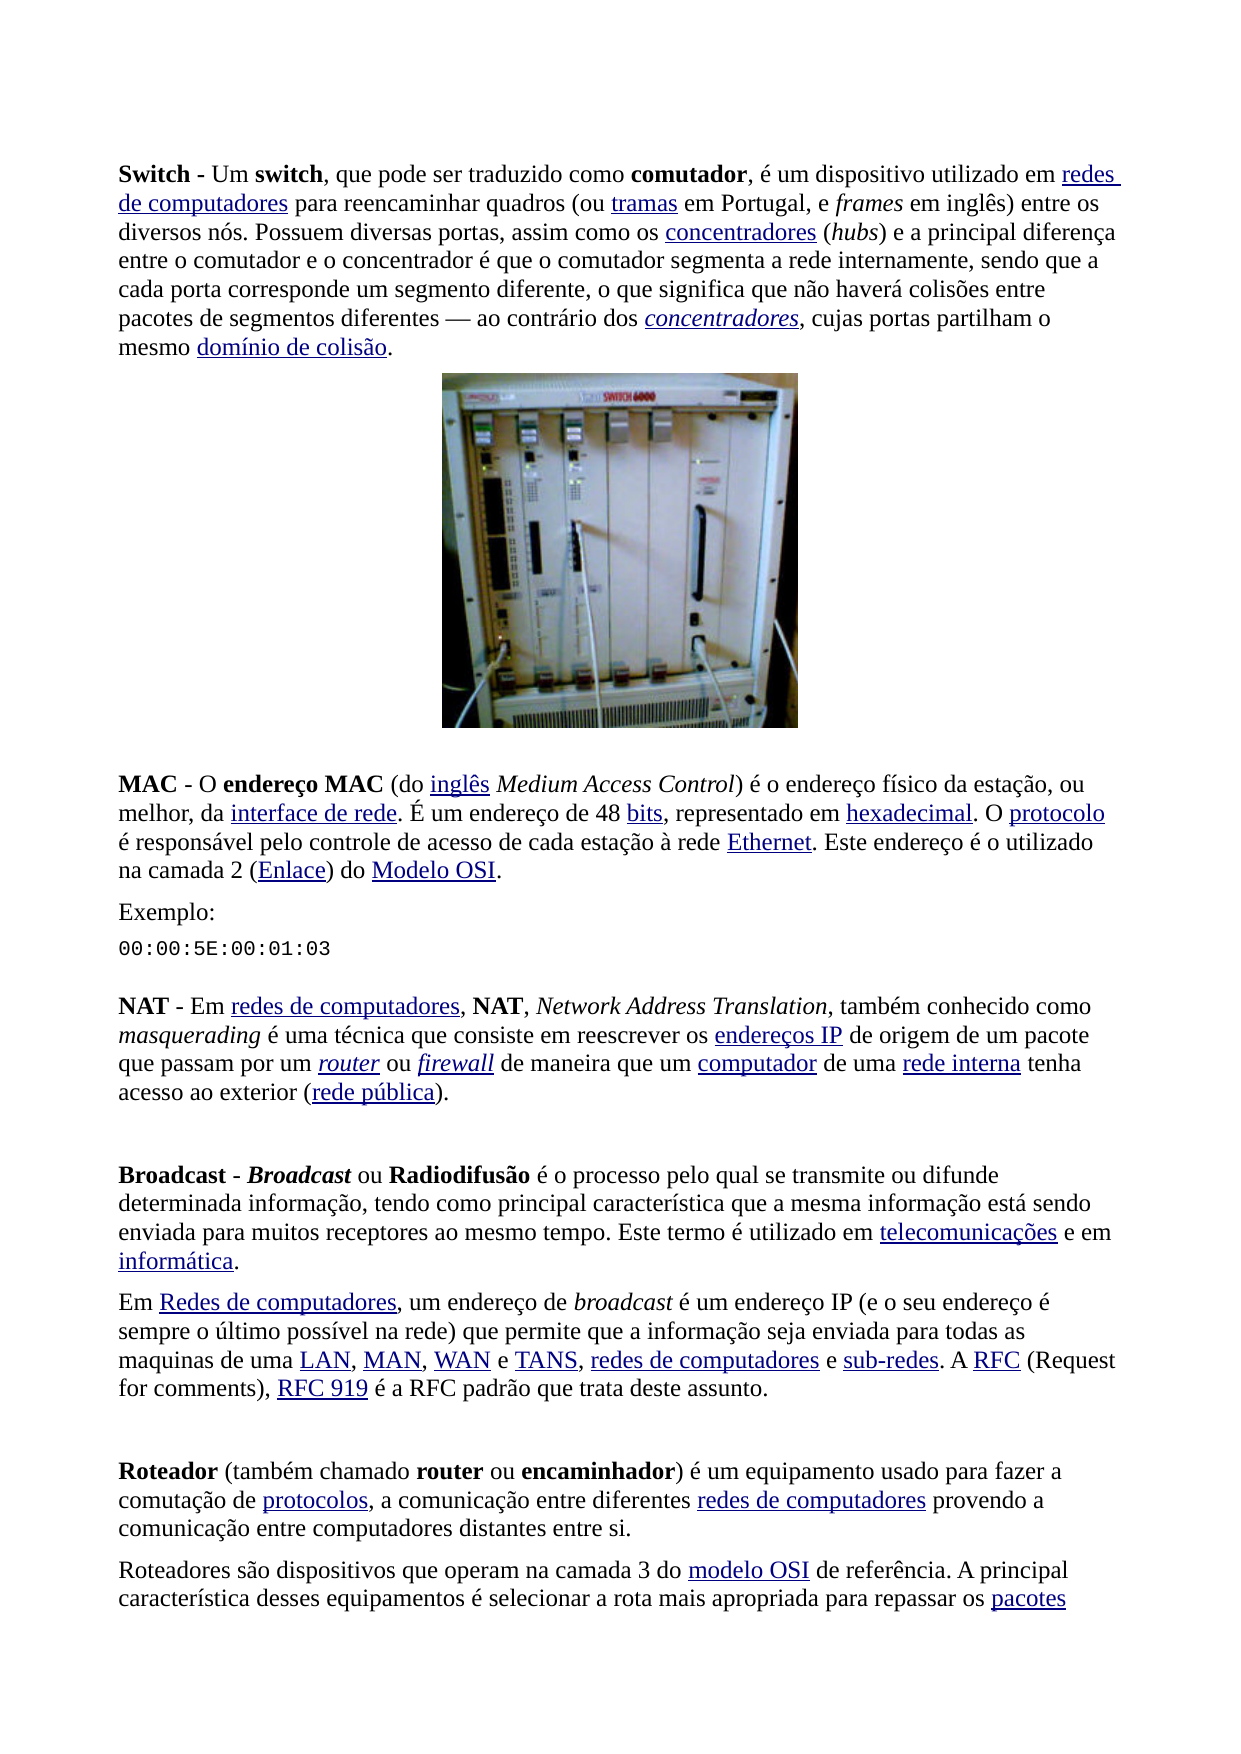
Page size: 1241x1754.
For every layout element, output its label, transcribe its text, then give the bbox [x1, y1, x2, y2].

text Roteador (também chamado router ou encaminhador) é um equipamento usado para fazer a comutação de protocolos, a comunicação entre diferentes redes de computadores provendo a comunicação entre computadores distantes entre si. [118, 1456, 1122, 1542]
text NAT - Em redes de computadores, NAT, Network Address Translation, também conhecido como masquerading é uma técnica que consiste em reescrever os endereços IP de origem de um pacote que passam por um router ou firewall de maneira que um computador de uma rede interna tenha acesso ao exterior (rede pública). [118, 991, 1122, 1106]
text Broadcast - Broadcast ou Radiodifusão é o processo pelo qual se transmite ou difunde determinada informação, tendo como principal característica que a mesma informação está sendo enviada para muitos receptores ao mesmo tempo. Este termo é utilizado em telecomunicações e em informática. [118, 1160, 1122, 1275]
picture [442, 373, 798, 728]
text 00:00:5E:00:01:03 [118, 938, 1122, 961]
text MAC - O endereço MAC (do inglês Medium Access Control) é o endereço físico da estação, ou melhor, da interface de rede. É um endereço de 48 bits, representado em hexadecimal. O protocolo é responsável pelo controle de acesso de cada estação à rede Ethernet. Este endereço é o utilizado na camada 2 (Enlace) do Modelo OSI. [118, 769, 1122, 884]
text Switch - Um switch, que pode ser traduzido como comutador, é um dispositivo utilizado em redes de computadores para reencaminhar quadros (ou tramas em Portugal, e frames em inglês) entre os diversos nós. Possuem diversas portas, assim como os concentradores (hubs) e a principal diferença entre o comutador e o concentrador é que o comutador segmenta a rede internamente, sendo que a cada porta corresponde um segmento diferente, o que significa que não haverá colisões entre pacotes de segmentos diferentes — ao contrário dos concentradores, cujas portas partilham o mesmo domínio de colisão. [118, 159, 1122, 361]
text Exemplo: [118, 897, 1122, 925]
text Em Redes de computadores, um endereço de broadcast é um endereço IP (e o seu endereço é sempre o último possível na rede) que permite que a informação seja enviada para todas as maquinas de uma LAN, MAN, WAN e TANS, redes de computadores e sub-redes. A RFC (Request for comments), RFC 919 é a RFC padrão que trata deste assunto. [118, 1287, 1122, 1402]
text Roteadores são dispositivos que operam na camada 3 do modelo OSI de referência. A principal característica desses equipamentos é selecionar a rota mais apropriada para repassar os pacotes [118, 1555, 1122, 1612]
